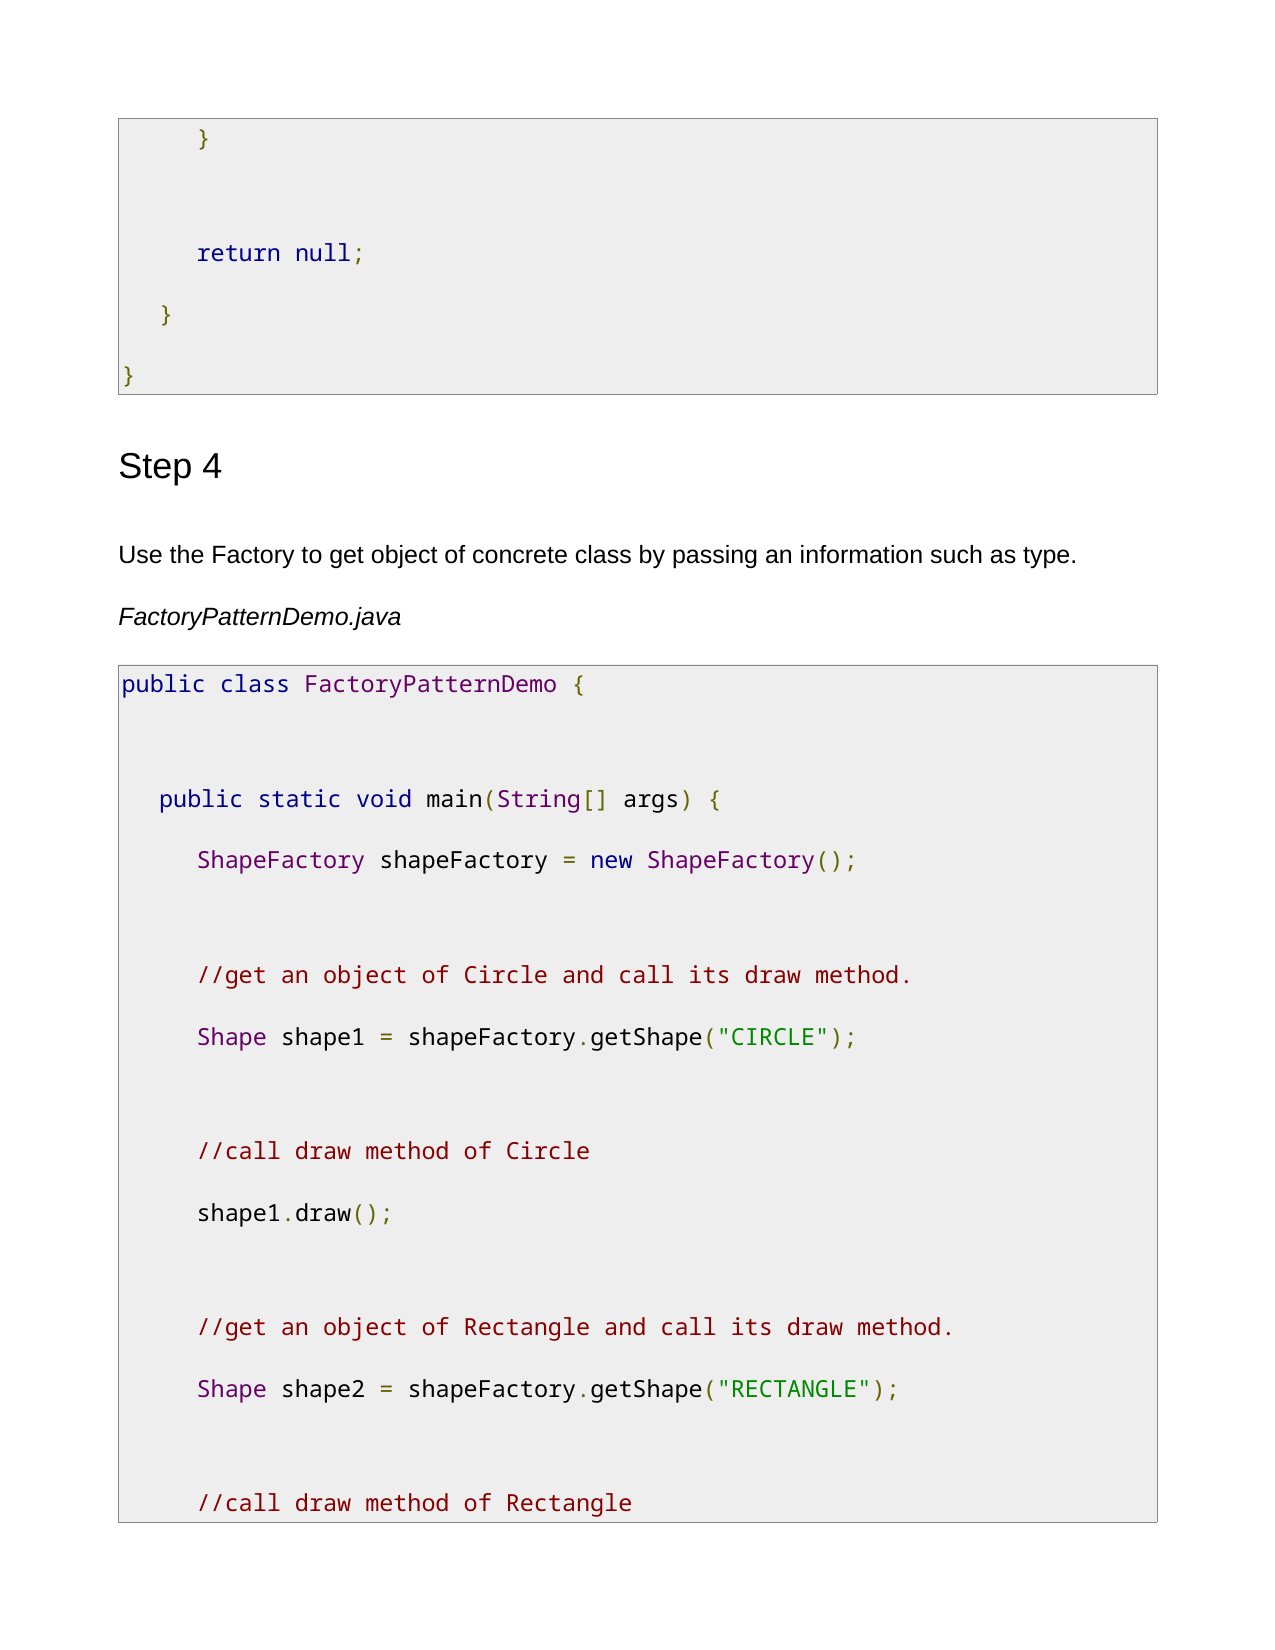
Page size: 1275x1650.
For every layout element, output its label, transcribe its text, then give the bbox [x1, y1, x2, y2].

text FactoryPatternDemo.java [118, 602, 1157, 631]
text return null; [119, 233, 1157, 268]
text shape1.draw(); [119, 1193, 1157, 1228]
text Shape shape2 = shapeFactory.getShape("RECTANGLE"); [119, 1369, 1157, 1404]
text //call draw method of Circle [119, 1131, 1157, 1166]
text ShapeFactory shapeFactory = new ShapeFactory(); [119, 841, 1157, 876]
text //get an object of Circle and call its draw method. [119, 955, 1157, 990]
text Use the Factory to get object of concrete class by passing an information such as type. [118, 539, 1157, 568]
text public static void main(String[] args) { [119, 779, 1157, 814]
text //call draw method of Rectangle [119, 1483, 1157, 1522]
subtitle Step 4 [118, 444, 1157, 486]
text //get an object of Rectangle and call its draw method. [119, 1307, 1157, 1342]
text } [119, 294, 1157, 329]
text } [119, 356, 1157, 394]
text Shape shape1 = shapeFactory.getShape("CIRCLE"); [119, 1017, 1157, 1052]
text } [119, 119, 1157, 153]
text public class FactoryPatternDemo { [119, 666, 1157, 700]
